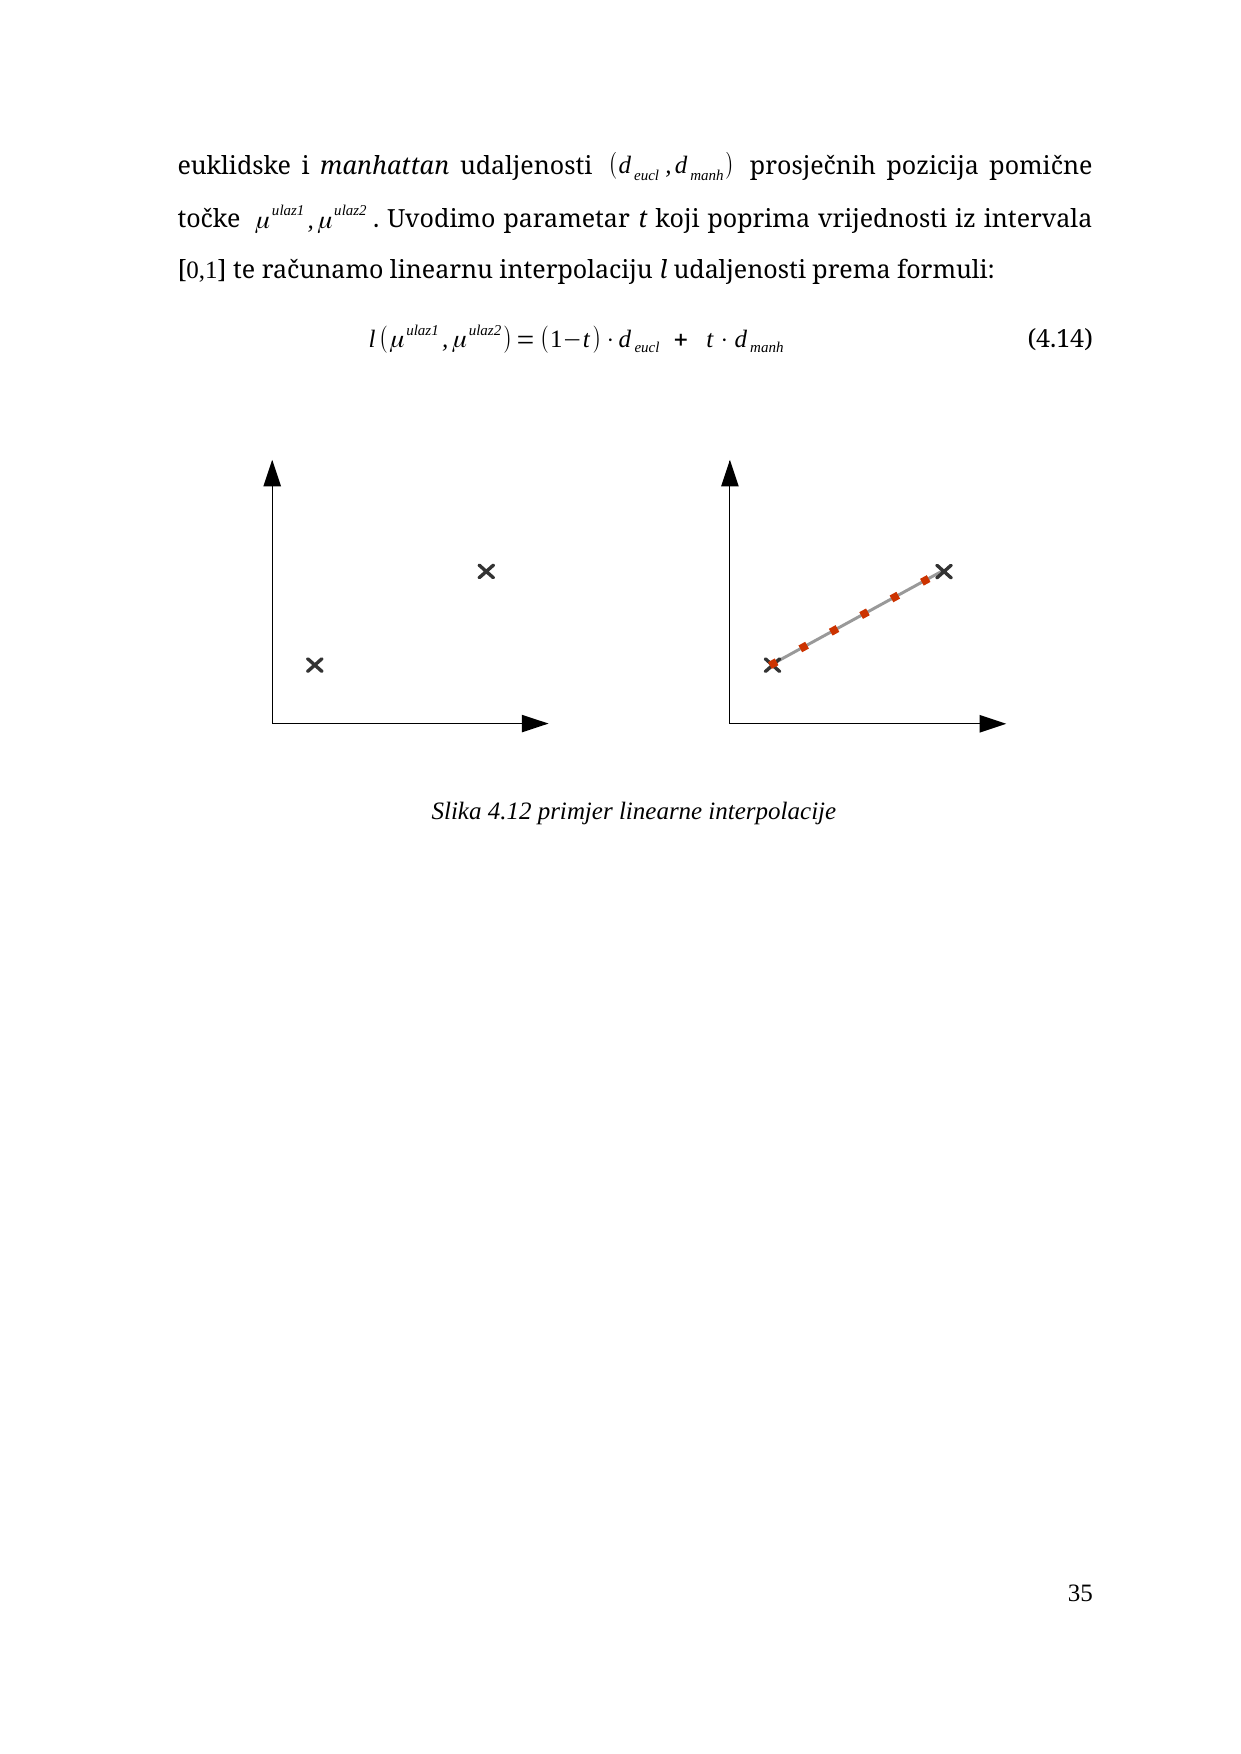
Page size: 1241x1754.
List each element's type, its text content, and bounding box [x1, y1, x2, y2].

text euklidske i manhattan udaljenosti prosječnih pozicija pomične točke . Uvodimo parametar t koji poprima vrijednosti iz intervala [0,1] te računamo linearnu interpolaciju l udaljenosti prema formuli: [177, 148, 1093, 286]
table_header [177, 460, 635, 784]
text (4.14) [177, 320, 1093, 362]
text Slika 4.12 primjer linearne interpolacije [177, 796, 1093, 825]
table_header [635, 460, 1093, 784]
